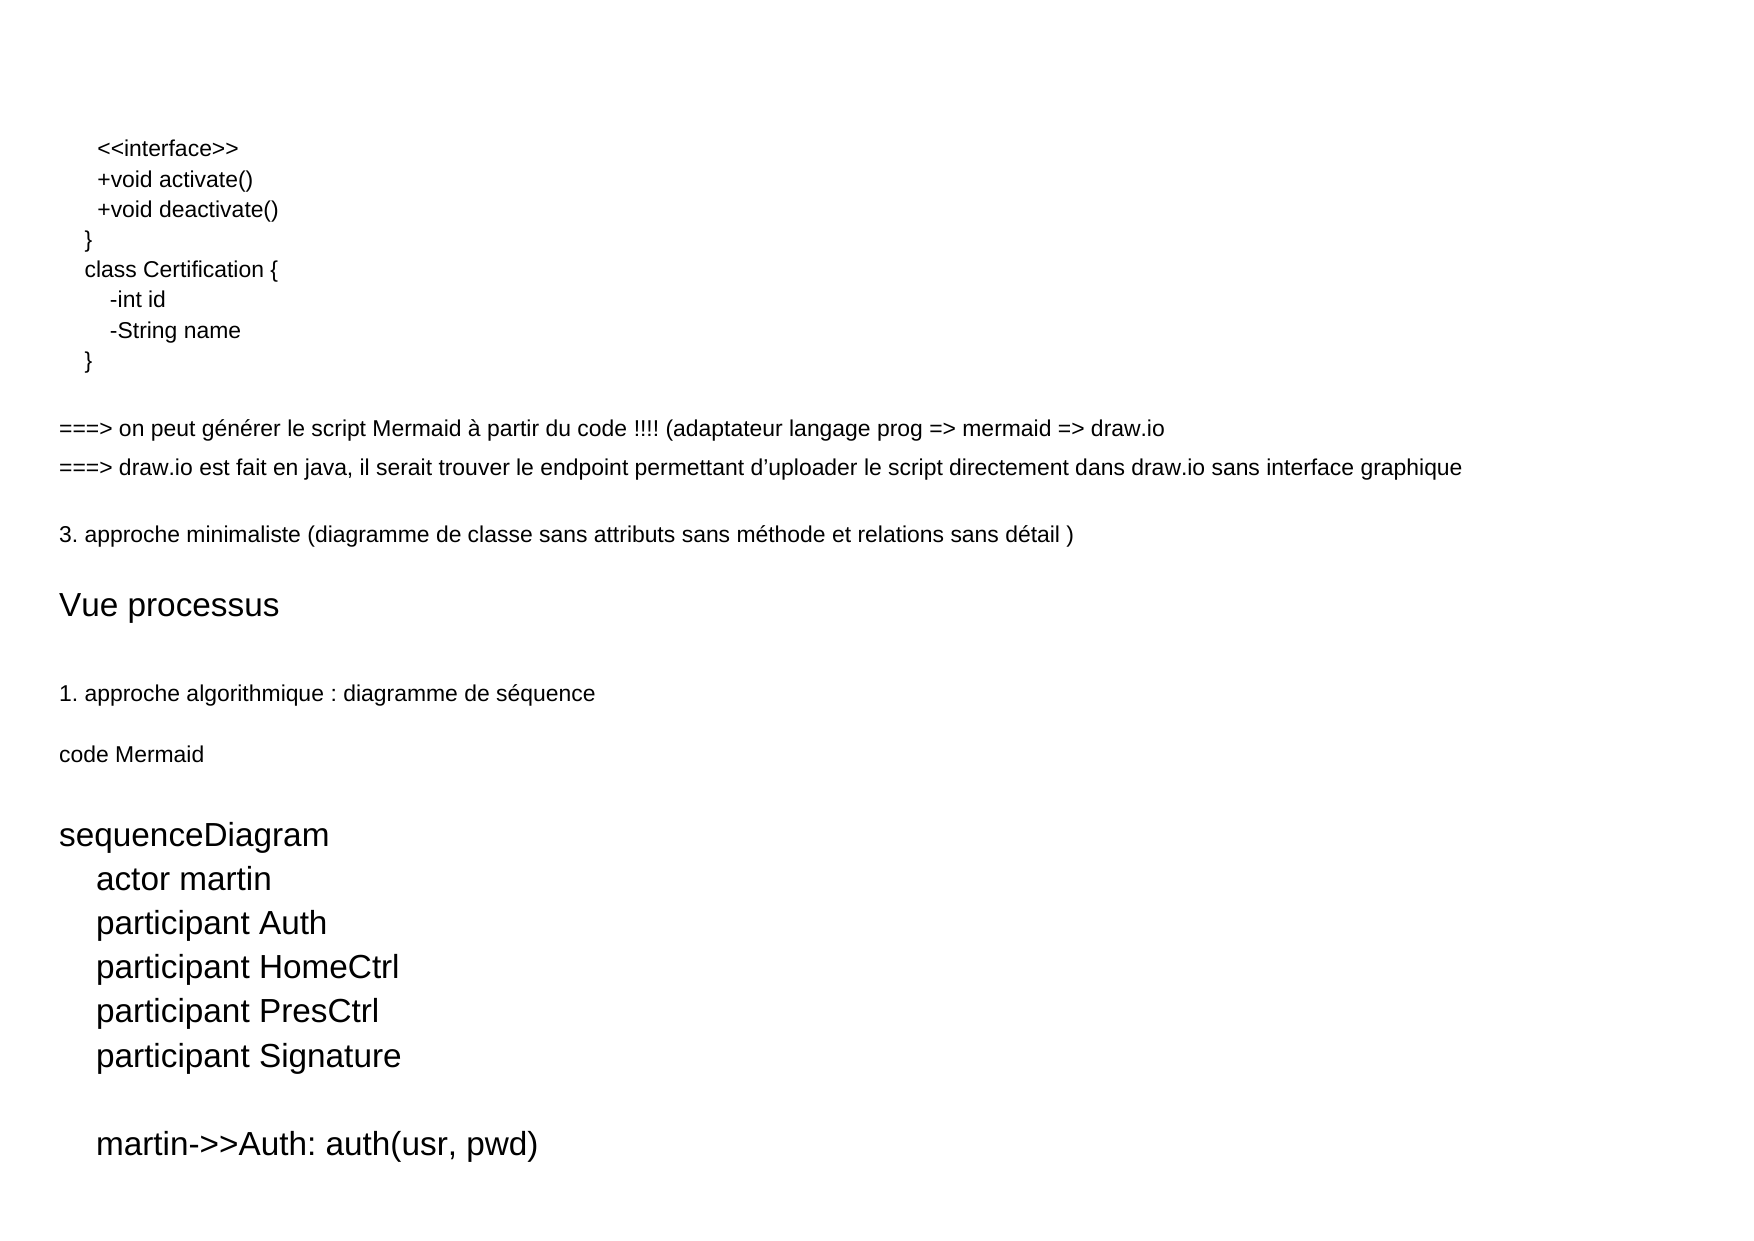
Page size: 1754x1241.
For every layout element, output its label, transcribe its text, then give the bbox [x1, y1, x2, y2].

text code Mermaid [59, 741, 1695, 767]
subtitle 3. approche minimaliste (diagramme de classe sans attributs sans méthode et relations sans détail ) [59, 521, 1695, 547]
text 1. approche algorithmique : diagramme de séquence [59, 680, 1695, 706]
text <<interface>> [59, 135, 1695, 162]
text participant PresCtrl [59, 992, 1695, 1030]
text +void deactivate() [59, 196, 1695, 222]
text -int id [59, 286, 1695, 313]
text +void activate() [59, 166, 1695, 192]
subtitle Vue processus [59, 585, 1695, 623]
text } [59, 347, 1695, 373]
text } [59, 226, 1695, 252]
text class Certification { [59, 256, 1695, 283]
text participant Auth [59, 903, 1695, 942]
text actor martin [59, 859, 1695, 897]
text participant Signature [59, 1036, 1695, 1074]
text martin->>Auth: auth(usr, pwd) [59, 1124, 1695, 1162]
text participant HomeCtrl [59, 947, 1695, 986]
text ===> draw.io est fait en java, il serait trouver le endpoint permettant d’uploader le script directement dans draw.io sans interface graphique [59, 453, 1695, 480]
text sequenceDiagram [59, 815, 1695, 853]
subtitle ===> on peut générer le script Mermaid à partir du code !!!! (adaptateur langage prog => mermaid => draw.io [59, 414, 1695, 441]
text -String name [59, 317, 1695, 343]
